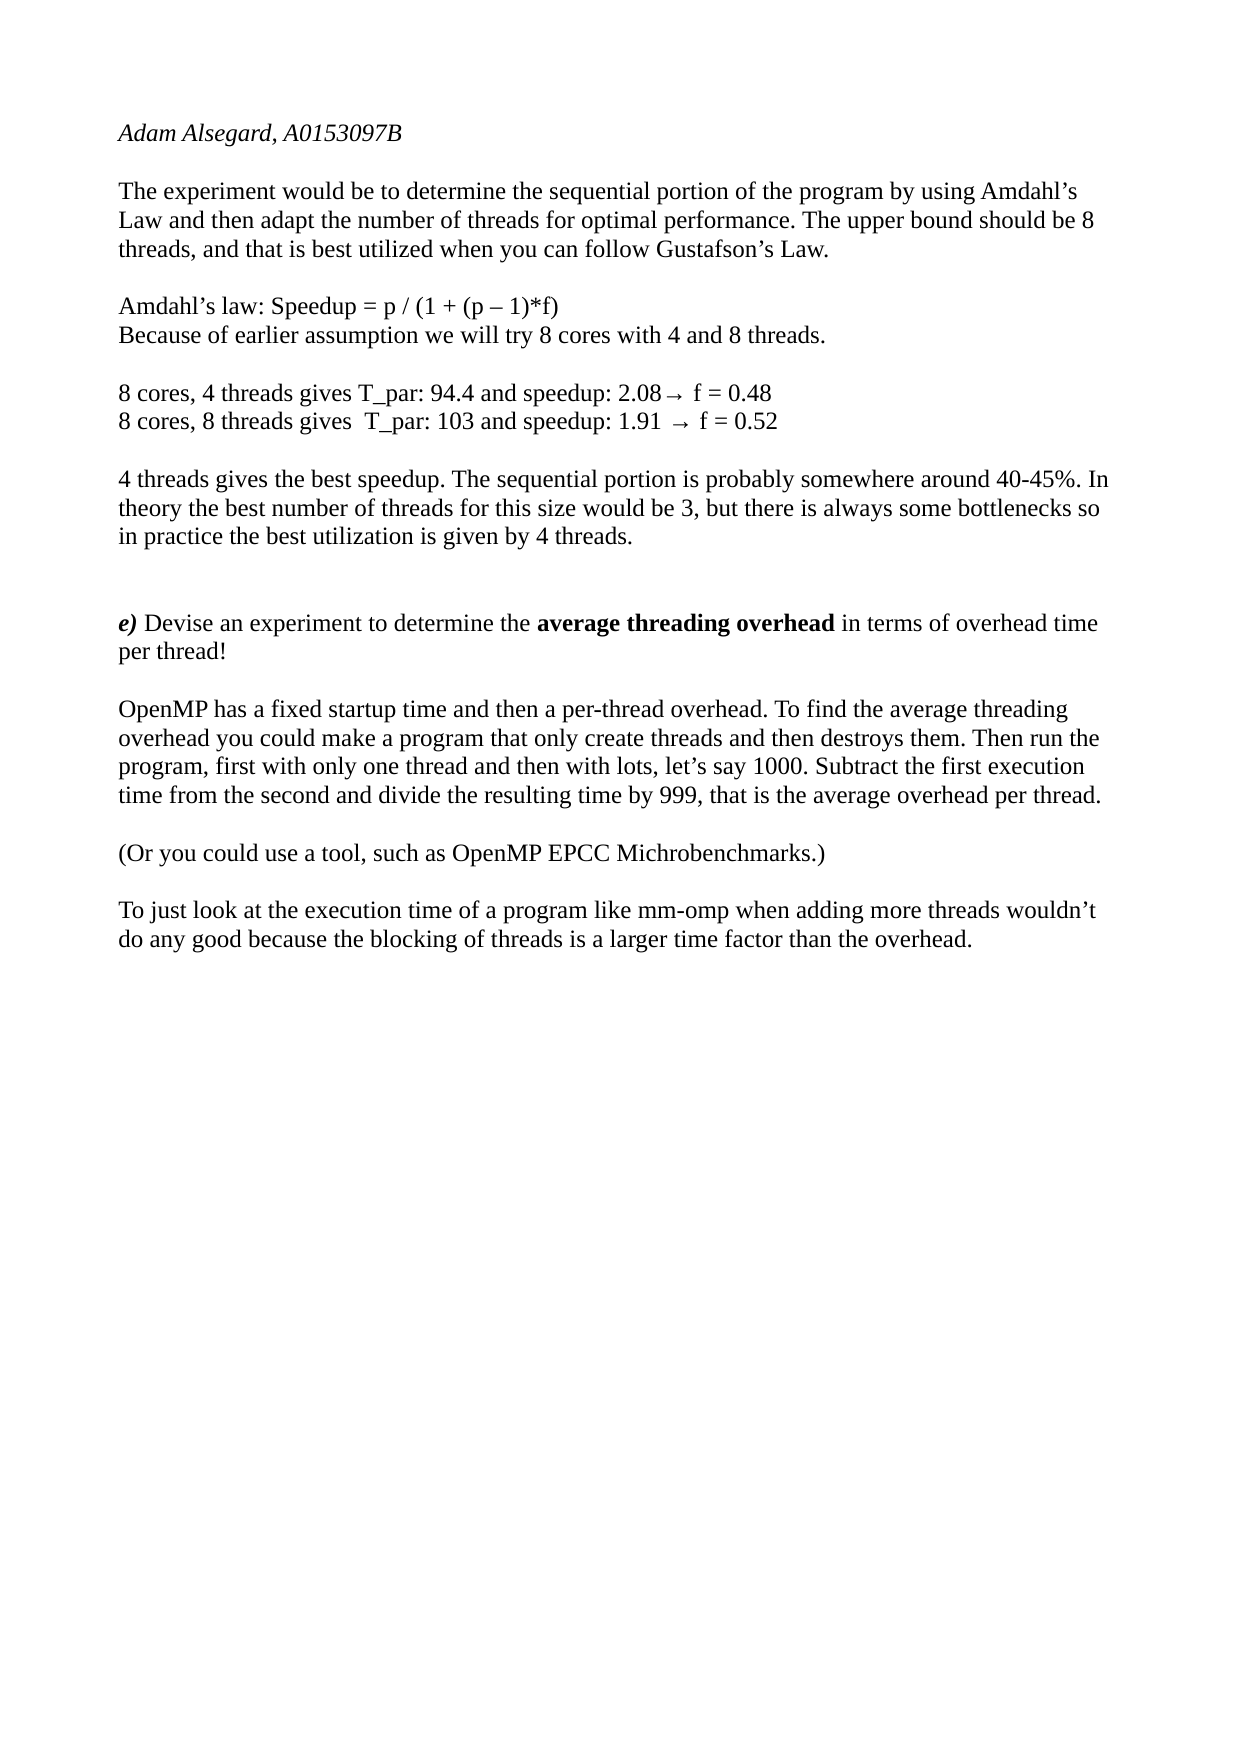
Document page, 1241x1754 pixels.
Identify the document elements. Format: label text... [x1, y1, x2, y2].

text (Or you could use a tool, such as OpenMP EPCC Michrobenchmarks.) [118, 838, 1122, 866]
text The experiment would be to determine the sequential portion of the program by using Amdahl’s Law and then adapt the number of threads for optimal performance. The upper bound should be 8 threads, and that is best utilized when you can follow Gustafson’s Law. [118, 176, 1122, 263]
text OpenMP has a fixed startup time and then a per-thread overhead. To find the average threading overhead you could make a program that only create threads and then destroys them. Then run the program, first with only one thread and then with lots, let’s say 1000. Subtract the first execution time from the second and divide the resulting time by 999, that is the average overhead per thread. [118, 694, 1122, 809]
text Because of earlier assumption we will try 8 cores with 4 and 8 threads. [118, 320, 1122, 349]
text 8 cores, 8 threads gives T_par: 103 and speedup: 1.91 → f = 0.52 [118, 406, 1122, 435]
text To just look at the execution time of a program like mm-omp when adding more threads wouldn’t do any good because the blocking of threads is a larger time factor than the overhead. [118, 895, 1122, 953]
text e) Devise an experiment to determine the average threading overhead in terms of overhead time per thread! [118, 608, 1122, 665]
text Amdahl’s law: Speedup = p / (1 + (p – 1)*f) [118, 291, 1122, 320]
text 4 threads gives the best speedup. The sequential portion is probably somewhere around 40-45%. In theory the best number of threads for this size would be 3, but there is always some bottlenecks so in practice the best utilization is given by 4 threads. [118, 464, 1122, 550]
text 8 cores, 4 threads gives T_par: 94.4 and speedup: 2.08→ f = 0.48 [118, 378, 1122, 406]
